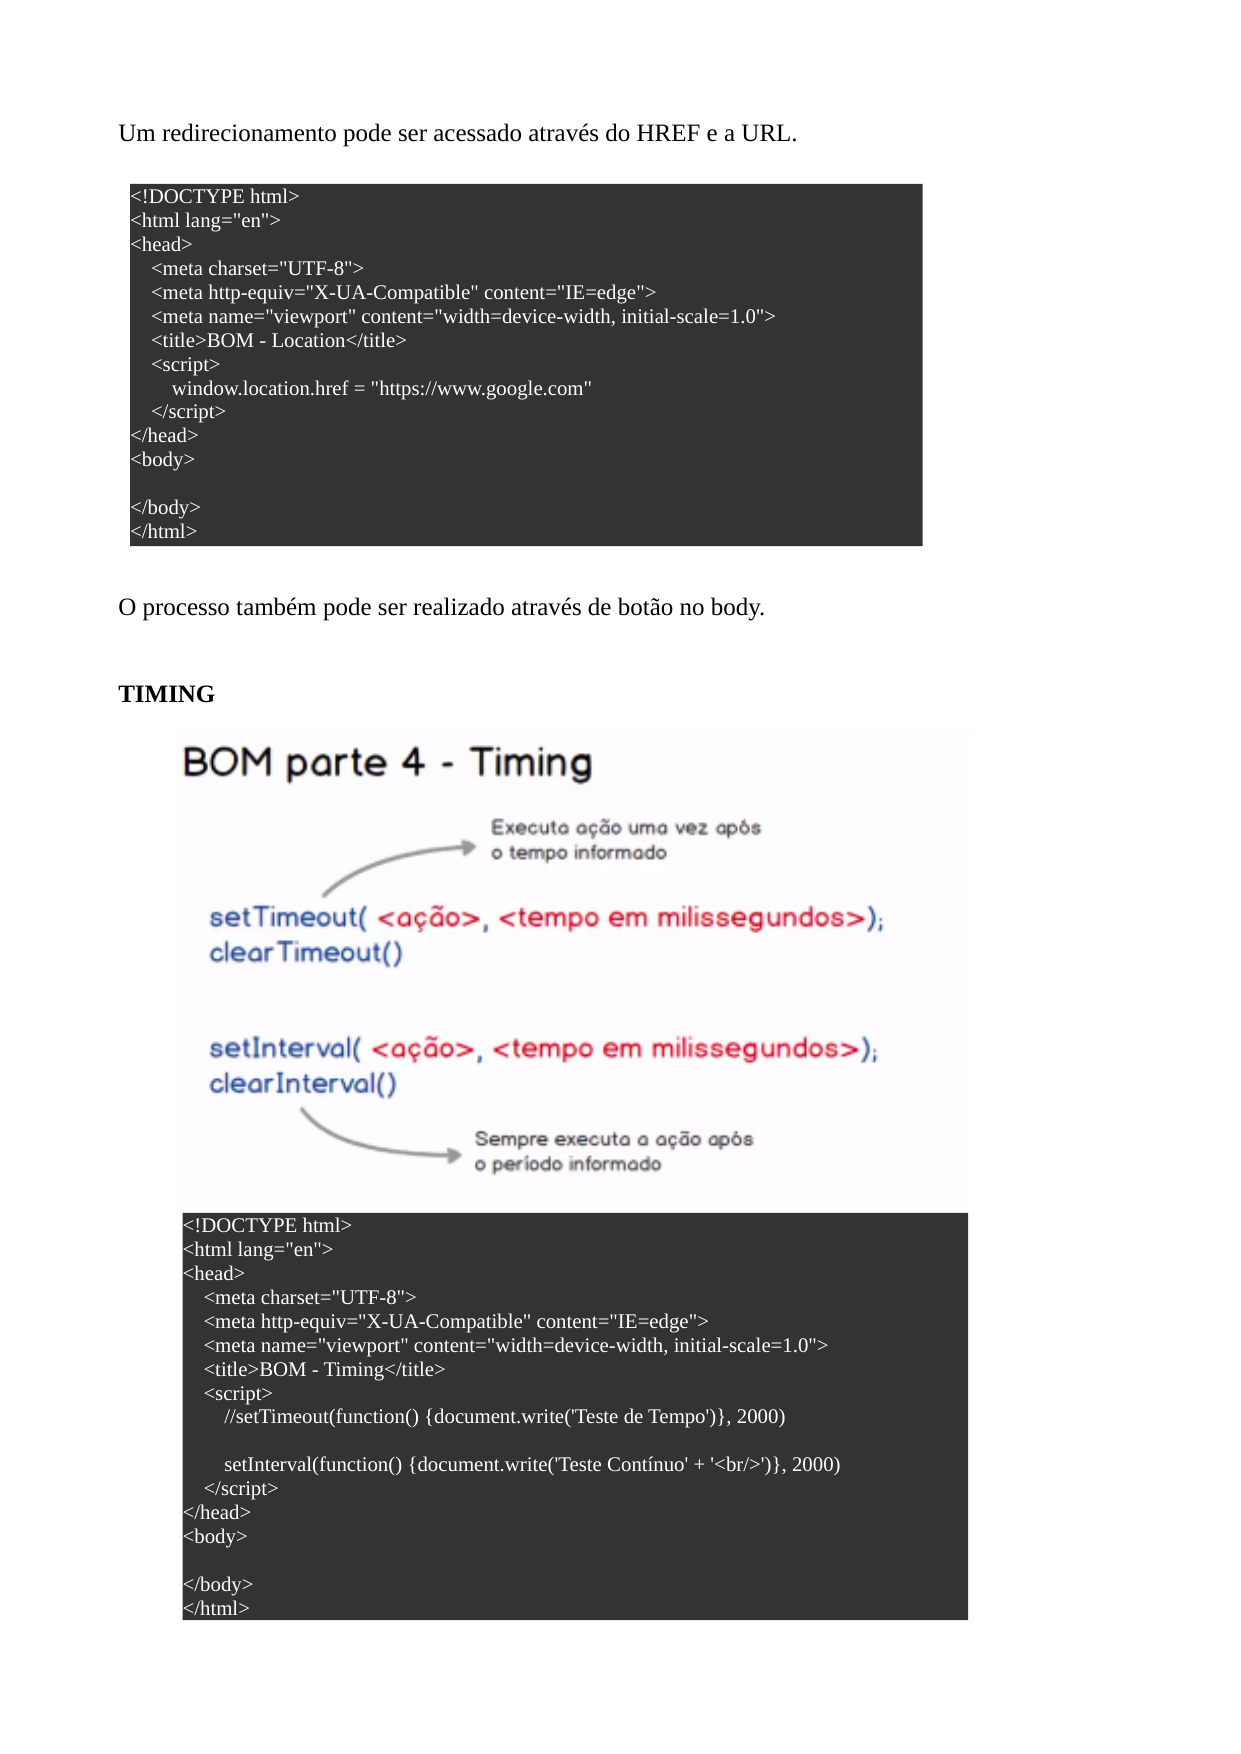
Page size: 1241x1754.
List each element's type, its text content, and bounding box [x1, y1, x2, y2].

picture [177, 730, 480, 1213]
text TIMING [118, 679, 1122, 707]
text Um redirecionamento pode ser acessado através do HREF e a URL. [118, 118, 1122, 147]
text O processo também pode ser realizado através de botão no body. [118, 592, 1122, 621]
